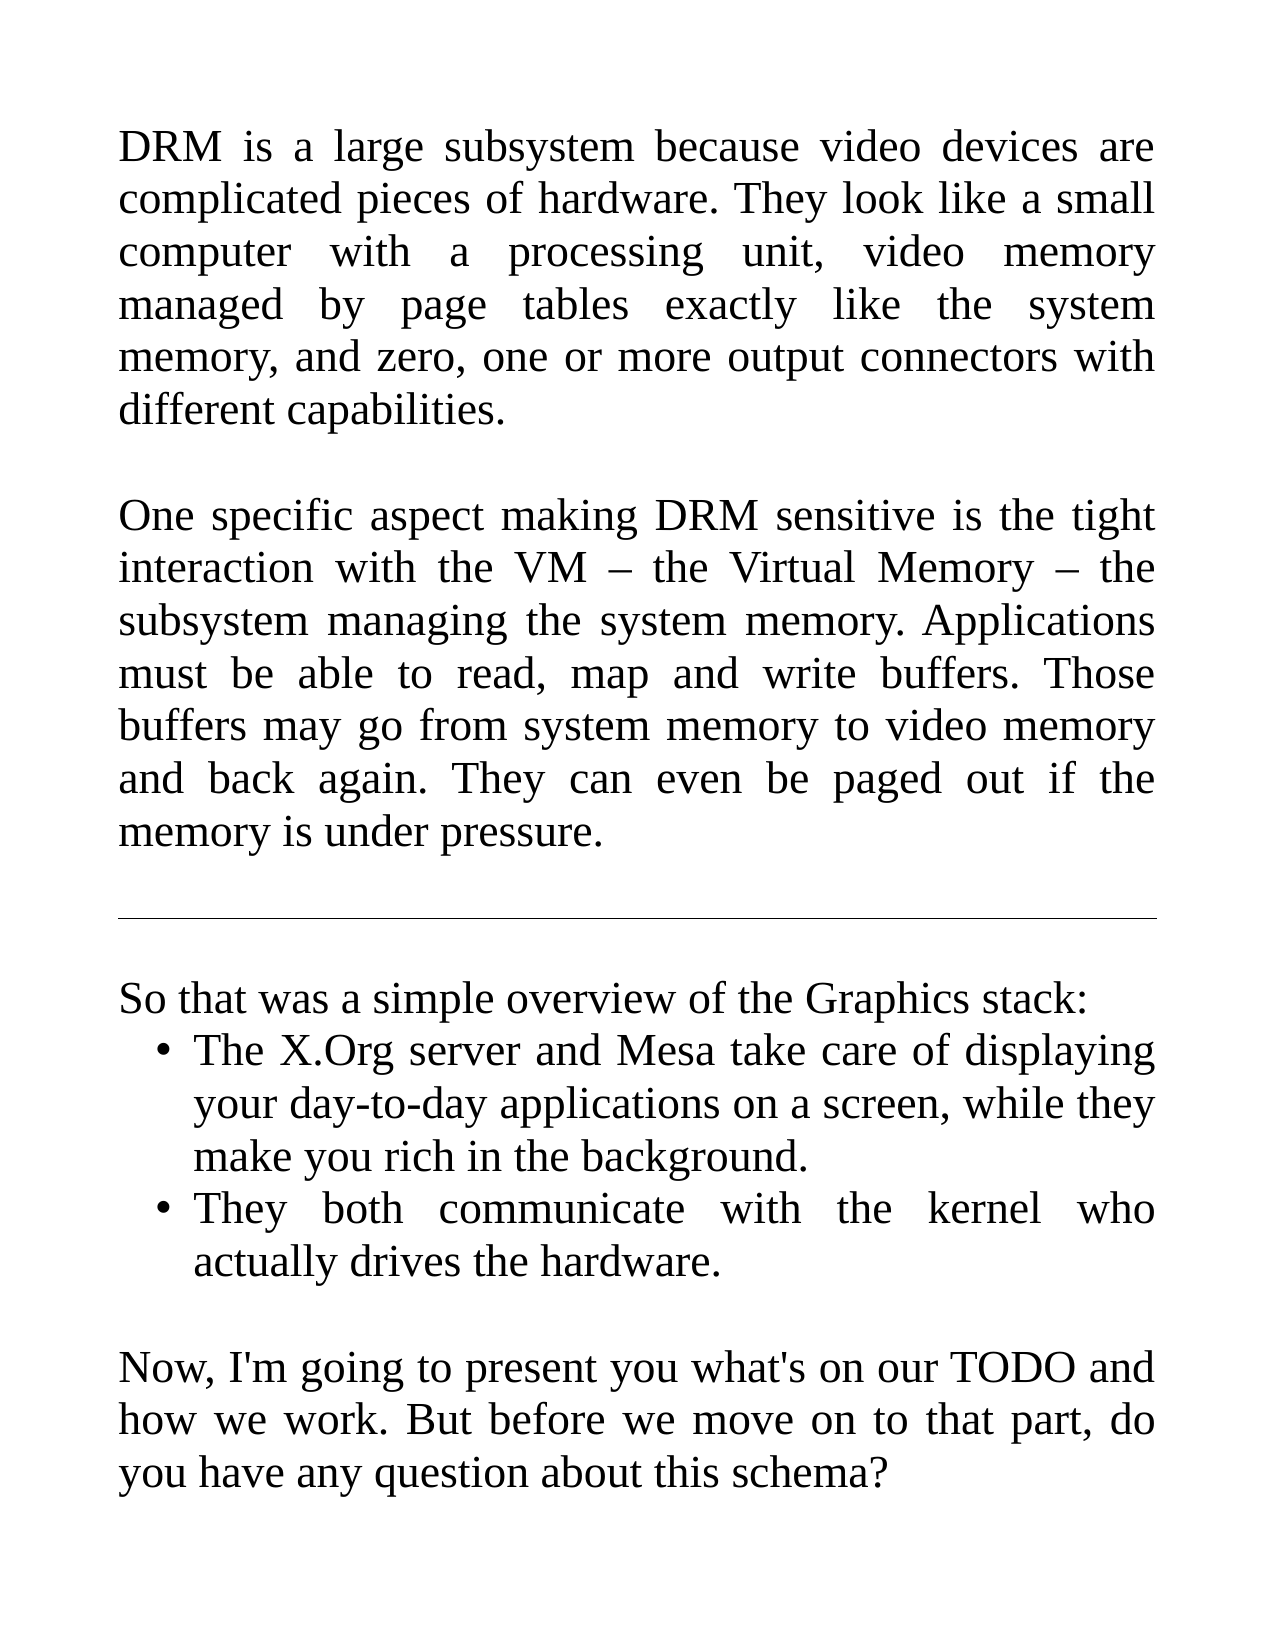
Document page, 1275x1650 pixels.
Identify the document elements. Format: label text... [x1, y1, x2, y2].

text DRM is a large subsystem because video devices are complicated pieces of hardware. They look like a small computer with a processing unit, video memory managed by page tables exactly like the system memory, and zero, one or more output connectors with different capabilities. [118, 118, 1157, 434]
text So that was a simple overview of the Graphics stack: [118, 970, 1157, 1023]
list The X.Org server and Mesa take care of displaying your day-to-day applications on a screen, while they make you rich in the background. [156, 1023, 1157, 1181]
text One specific aspect making DRM sensitive is the tight interaction with the VM – the Virtual Memory – the subsystem managing the system memory. Applications must be able to read, map and write buffers. Those buffers may go from system memory to video memory and back again. They can even be paged out if the memory is under pressure. [118, 487, 1157, 856]
text Now, I'm going to present you what's on our TODO and how we work. But before we move on to that part, do you have any question about this schema? [118, 1339, 1157, 1497]
list They both communicate with the kernel who actually drives the hardware. [156, 1181, 1157, 1287]
